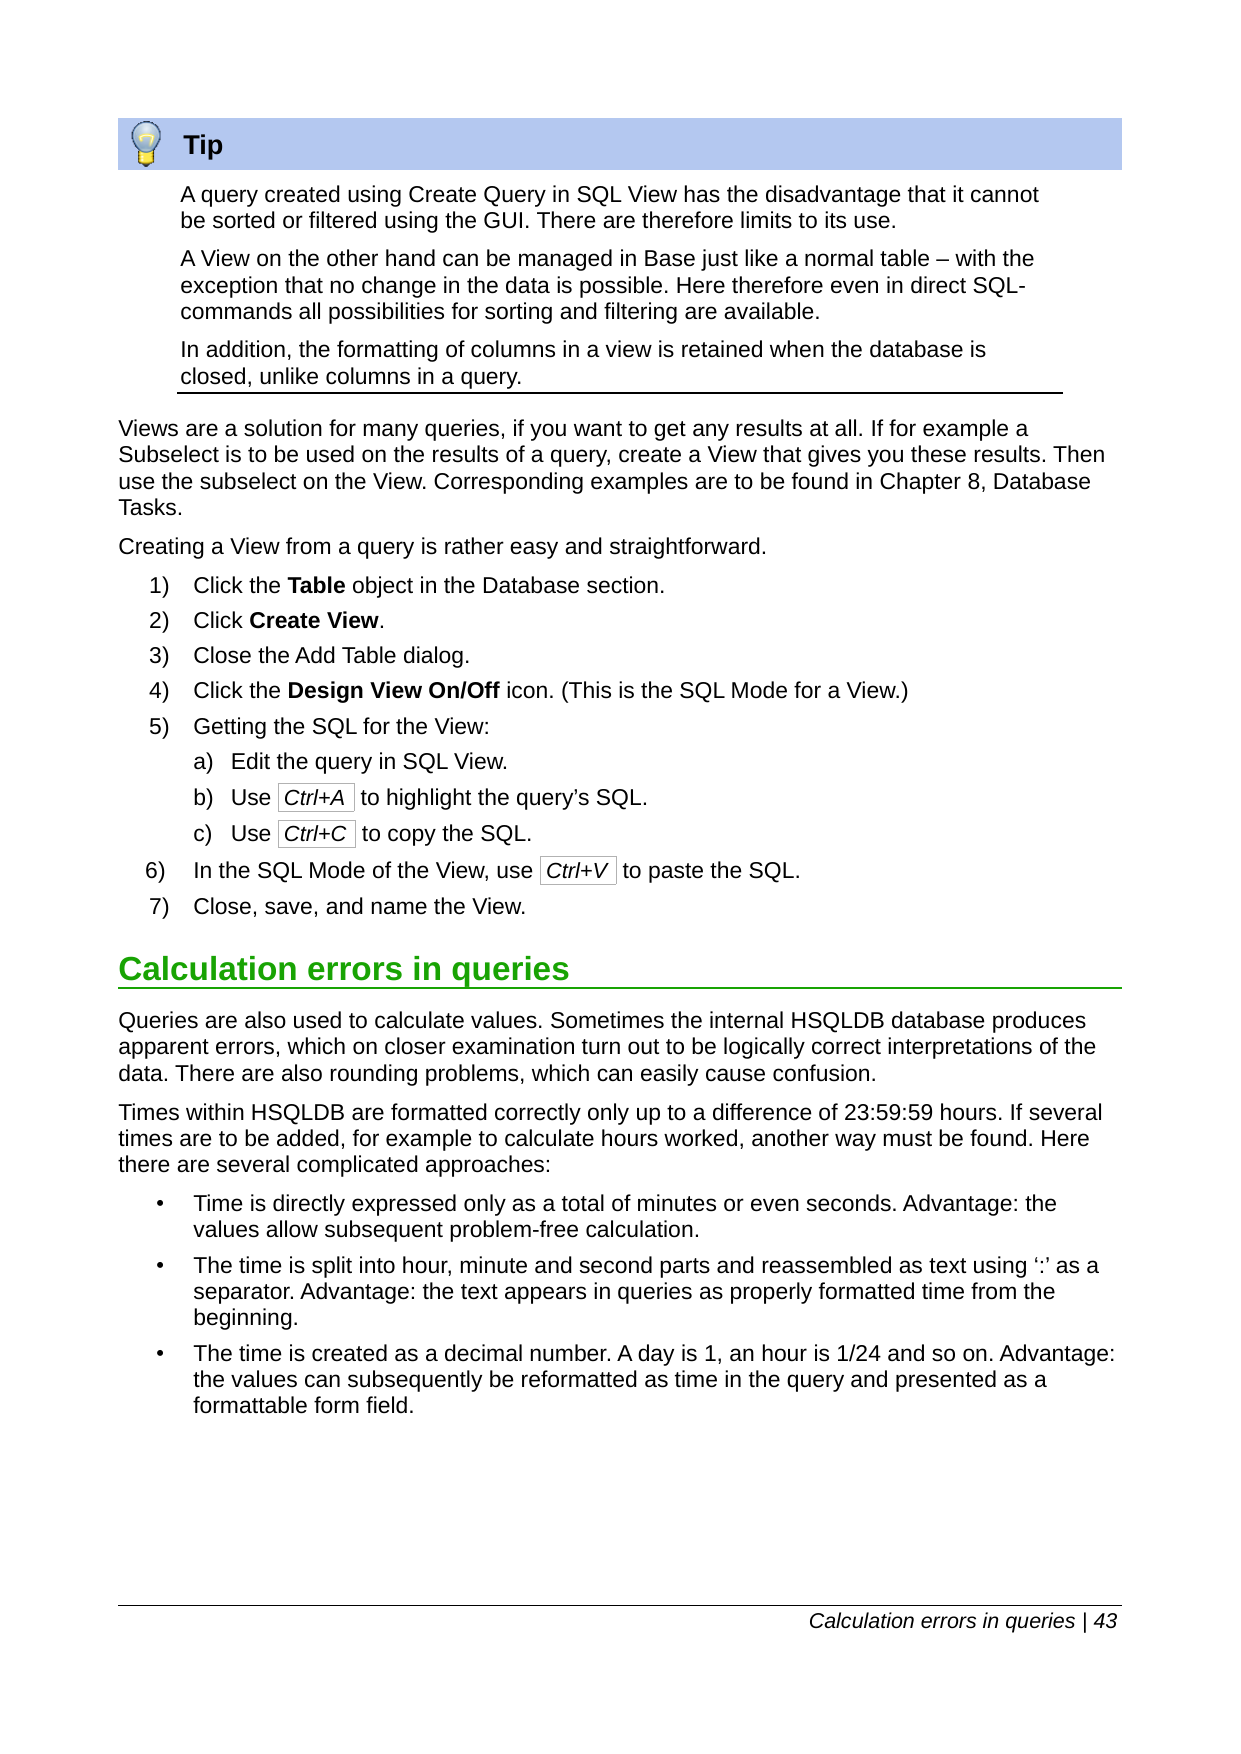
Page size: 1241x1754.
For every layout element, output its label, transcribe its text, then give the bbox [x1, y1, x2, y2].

list Use Ctrl+A to highlight the query’s SQL. [193, 783, 278, 811]
list Getting the SQL for the View: [169, 713, 1122, 739]
list The time is created as a decimal number. A day is 1, an hour is 1/24 and so on. Advantage: the values can subsequently be reformatted as time in the query and presented as a formattable form field. [156, 1339, 1122, 1418]
list Use Ctrl+C to copy the SQL. [356, 820, 1122, 847]
subtitle Tip [118, 118, 1122, 170]
list Click Create View. [169, 607, 1122, 633]
list Use Ctrl+C to copy the SQL. [279, 821, 355, 847]
text A View on the other hand can be managed in Base just like a normal table – with the exception that no change in the data is possible. Here therefore even in direct SQL-commands all possibilities for sorting and filtering are available. [177, 242, 1063, 324]
list Close the Add Table dialog. [169, 642, 1122, 669]
list Close, save, and name the View. [169, 893, 1122, 919]
text Queries are also used to calculate values. Sometimes the internal HSQLDB database produces apparent errors, which on closer examination turn out to be logically correct interpretations of the data. There are also rounding problems, which can easily cause confusion. [118, 1007, 1122, 1086]
subtitle Calculation errors in queries [118, 949, 1122, 987]
list Use Ctrl+C to copy the SQL. [193, 820, 278, 847]
list Click the Table object in the Database section. [169, 572, 1122, 598]
text A query created using Create Query in SQL View has the disadvantage that it cannot be sorted or filtered using the GUI. There are therefore limits to its use. [177, 178, 1063, 234]
list Use Ctrl+A to highlight the query’s SQL. [279, 784, 354, 811]
list Creating a View from a query is rather easy and straightforward. [118, 533, 1122, 559]
text Views are a solution for many queries, if you want to get any results at all. If for example a Subselect is to be used on the results of a query, create a View that gives you these results. Then use the subselect on the View. Corresponding examples are to be found in Chapter 8, Database Tasks. [118, 415, 1122, 521]
list Time is directly expressed only as a total of minutes or even seconds. Advantage: the values allow subsequent problem-free calculation. [156, 1190, 1122, 1243]
picture [119, 119, 170, 170]
list The time is split into hour, minute and second parts and reassembled as text using ‘:’ as a separator. Advantage: the text appears in queries as properly formatted time from the beginning. [156, 1252, 1122, 1331]
list In the SQL Mode of the View, use [165, 856, 540, 884]
list Edit the query in SQL View. [193, 748, 1122, 774]
list Click the Design View On/Off icon. (This is the SQL Mode for a View.) [169, 677, 1122, 704]
text Times within HSQLDB are formatted correctly only up to a difference of 23:59:59 hours. If several times are to be added, for example to calculate hours worked, another way must be found. Here there are several complicated approaches: [118, 1098, 1122, 1177]
list Ctrl+V [541, 857, 616, 884]
text In addition, the formatting of columns in a view is retained when the database is closed, unlike columns in a query. [177, 333, 1063, 392]
list Use Ctrl+A to highlight the query’s SQL. [355, 783, 1122, 811]
list to paste the SQL. [617, 856, 1122, 884]
